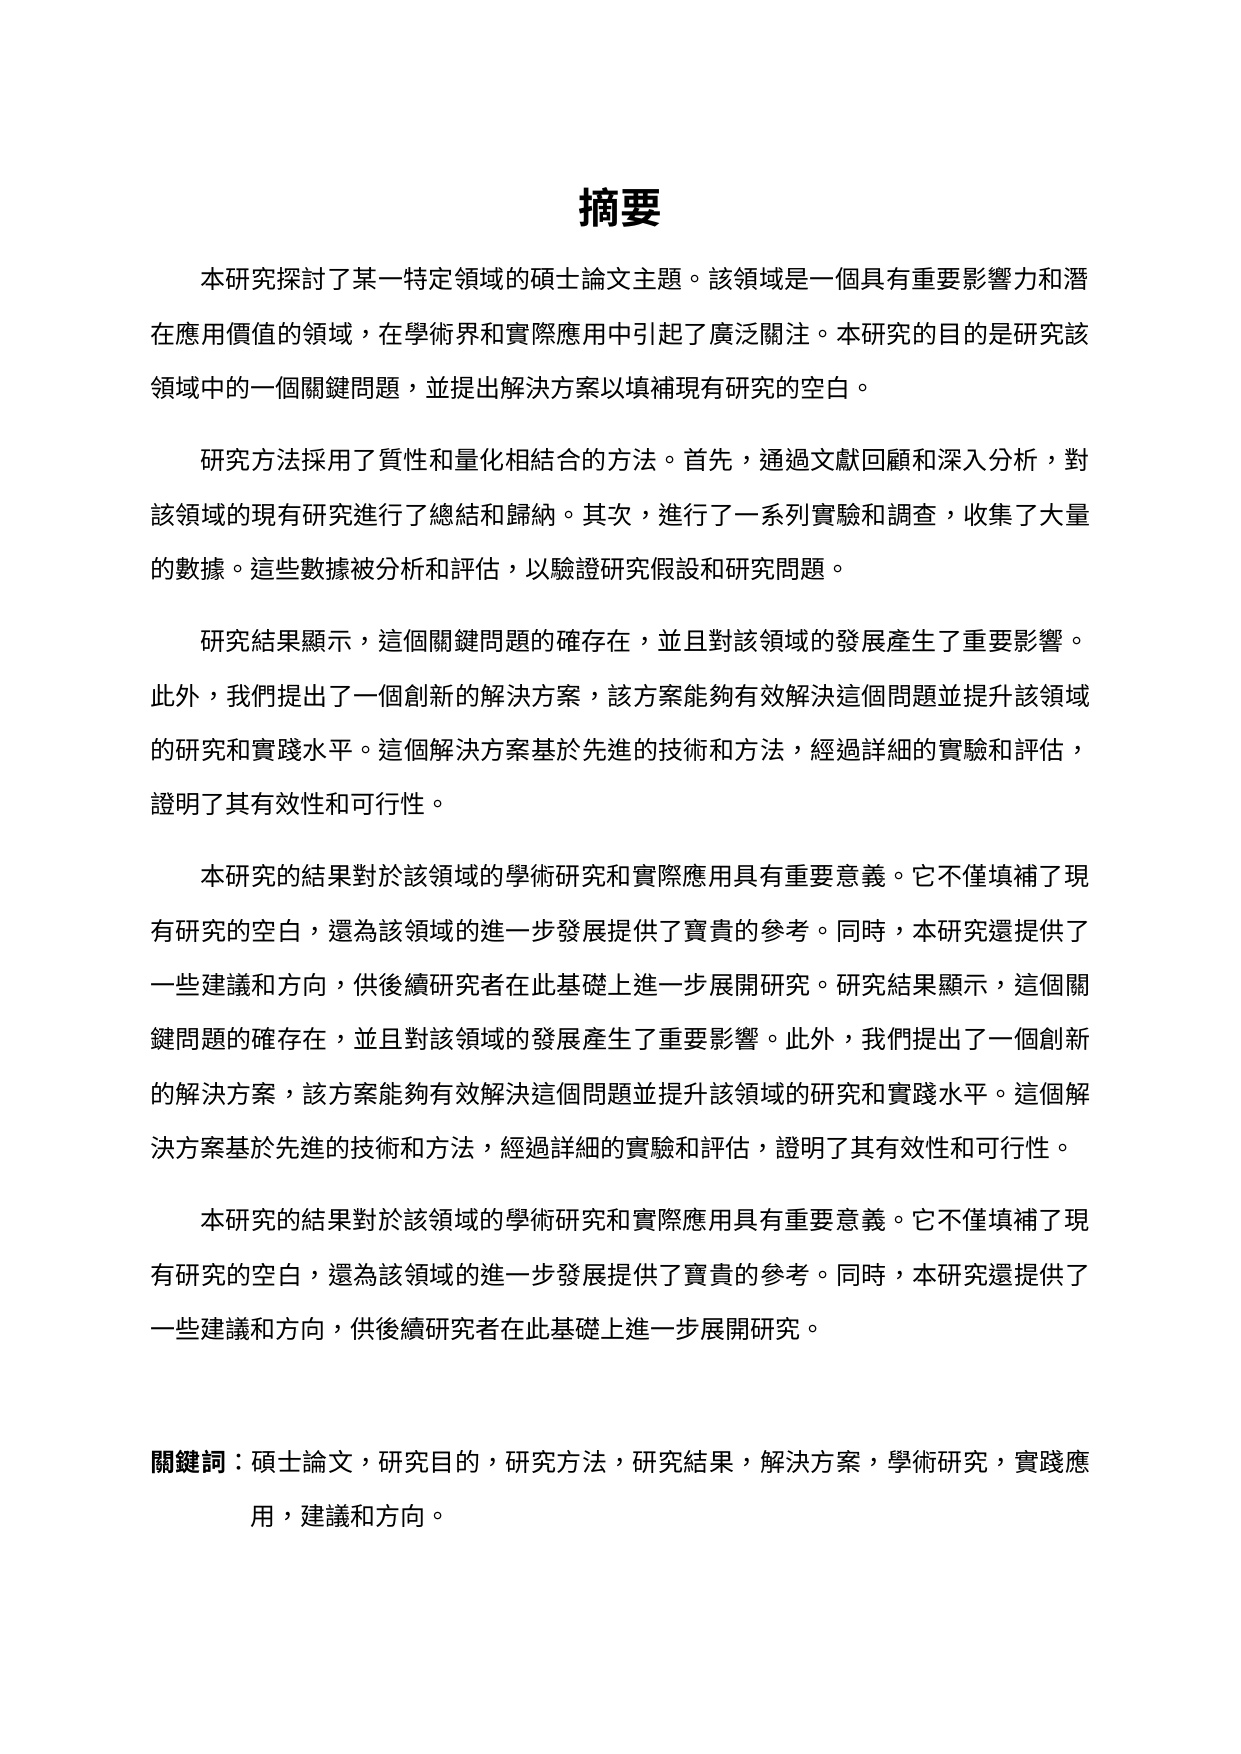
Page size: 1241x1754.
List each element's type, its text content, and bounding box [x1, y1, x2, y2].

text 本研究的結果對於該領域的學術研究和實際應用具有重要意義。它不僅填補了現有研究的空白，還為該領域的進一步發展提供了寶貴的參考。同時，本研究還提供了一些建議和方向，供後續研究者在此基礎上進一步展開研究。 [150, 1201, 1090, 1346]
text 本研究探討了某一特定領域的碩士論文主題。該領域是一個具有重要影響力和潛在應用價值的領域，在學術界和實際應用中引起了廣泛關注。本研究的目的是研究該領域中的一個關鍵問題，並提出解決方案以填補現有研究的空白。 [150, 260, 1090, 405]
text 研究結果顯示，這個關鍵問題的確存在，並且對該領域的發展產生了重要影響。此外，我們提出了一個創新的解決方案，該方案能夠有效解決這個問題並提升該領域的研究和實踐水平。這個解決方案基於先進的技術和方法，經過詳細的實驗和評估，證明了其有效性和可行性。 [150, 622, 1090, 821]
subtitle 摘要 [150, 175, 1090, 235]
text 研究方法採用了質性和量化相結合的方法。首先，通過文獻回顧和深入分析，對該領域的現有研究進行了總結和歸納。其次，進行了一系列實驗和調查，收集了大量的數據。這些數據被分析和評估，以驗證研究假設和研究問題。 [150, 441, 1090, 586]
text 關鍵詞：碩士論文，研究目的，研究方法，研究結果，解決方案，學術研究，實踐應用，建議和方向。 [150, 1442, 1090, 1533]
text 本研究的結果對於該領域的學術研究和實際應用具有重要意義。它不僅填補了現有研究的空白，還為該領域的進一步發展提供了寶貴的參考。同時，本研究還提供了一些建議和方向，供後續研究者在此基礎上進一步展開研究。研究結果顯示，這個關鍵問題的確存在，並且對該領域的發展產生了重要影響。此外，我們提出了一個創新的解決方案，該方案能夠有效解決這個問題並提升該領域的研究和實踐水平。這個解決方案基於先進的技術和方法，經過詳細的實驗和評估，證明了其有效性和可行性。 [150, 857, 1090, 1165]
